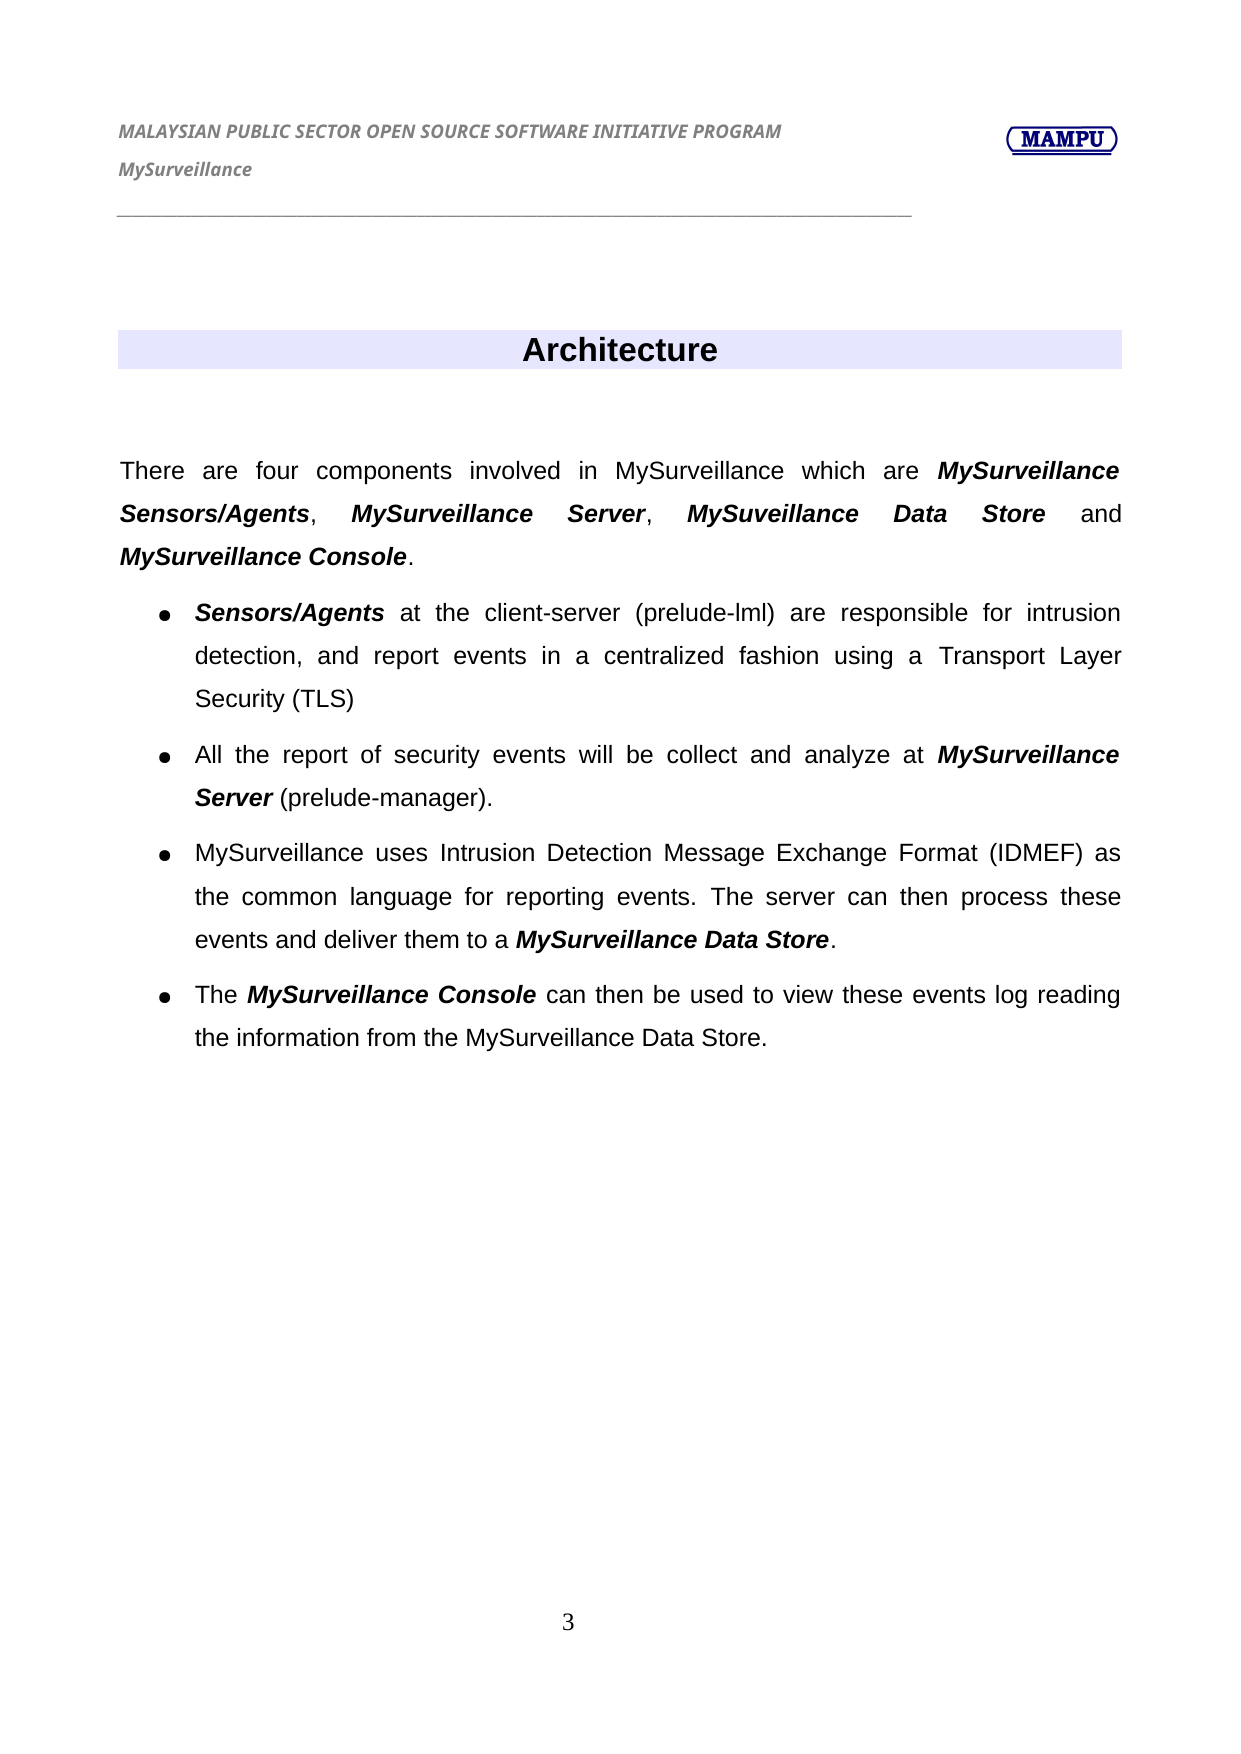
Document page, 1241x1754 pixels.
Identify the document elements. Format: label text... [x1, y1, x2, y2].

text There are four components involved in MySurveillance which are MySurveillance Sensors/Agents, MySurveillance Server, MySuveillance Data Store and MySurveillance Console. [119, 456, 1122, 571]
subtitle Architecture [118, 330, 1122, 369]
list The MySurveillance Console can then be used to view these events log reading the information from the MySurveillance Data Store. [157, 980, 1122, 1052]
list MySurveillance uses Intrusion Detection Message Exchange Format (IDMEF) as the common language for reporting events. The server can then process these events and deliver them to a MySurveillance Data Store. [157, 838, 1122, 953]
list Sensors/Agents at the client-server (prelude-lml) are responsible for intrusion detection, and report events in a centralized fashion using a Transport Layer Security (TLS) [157, 598, 1122, 713]
picture [1005, 125, 1119, 157]
list All the report of security events will be collect and analyze at MySurveillance Server (prelude-manager). [157, 740, 1122, 812]
